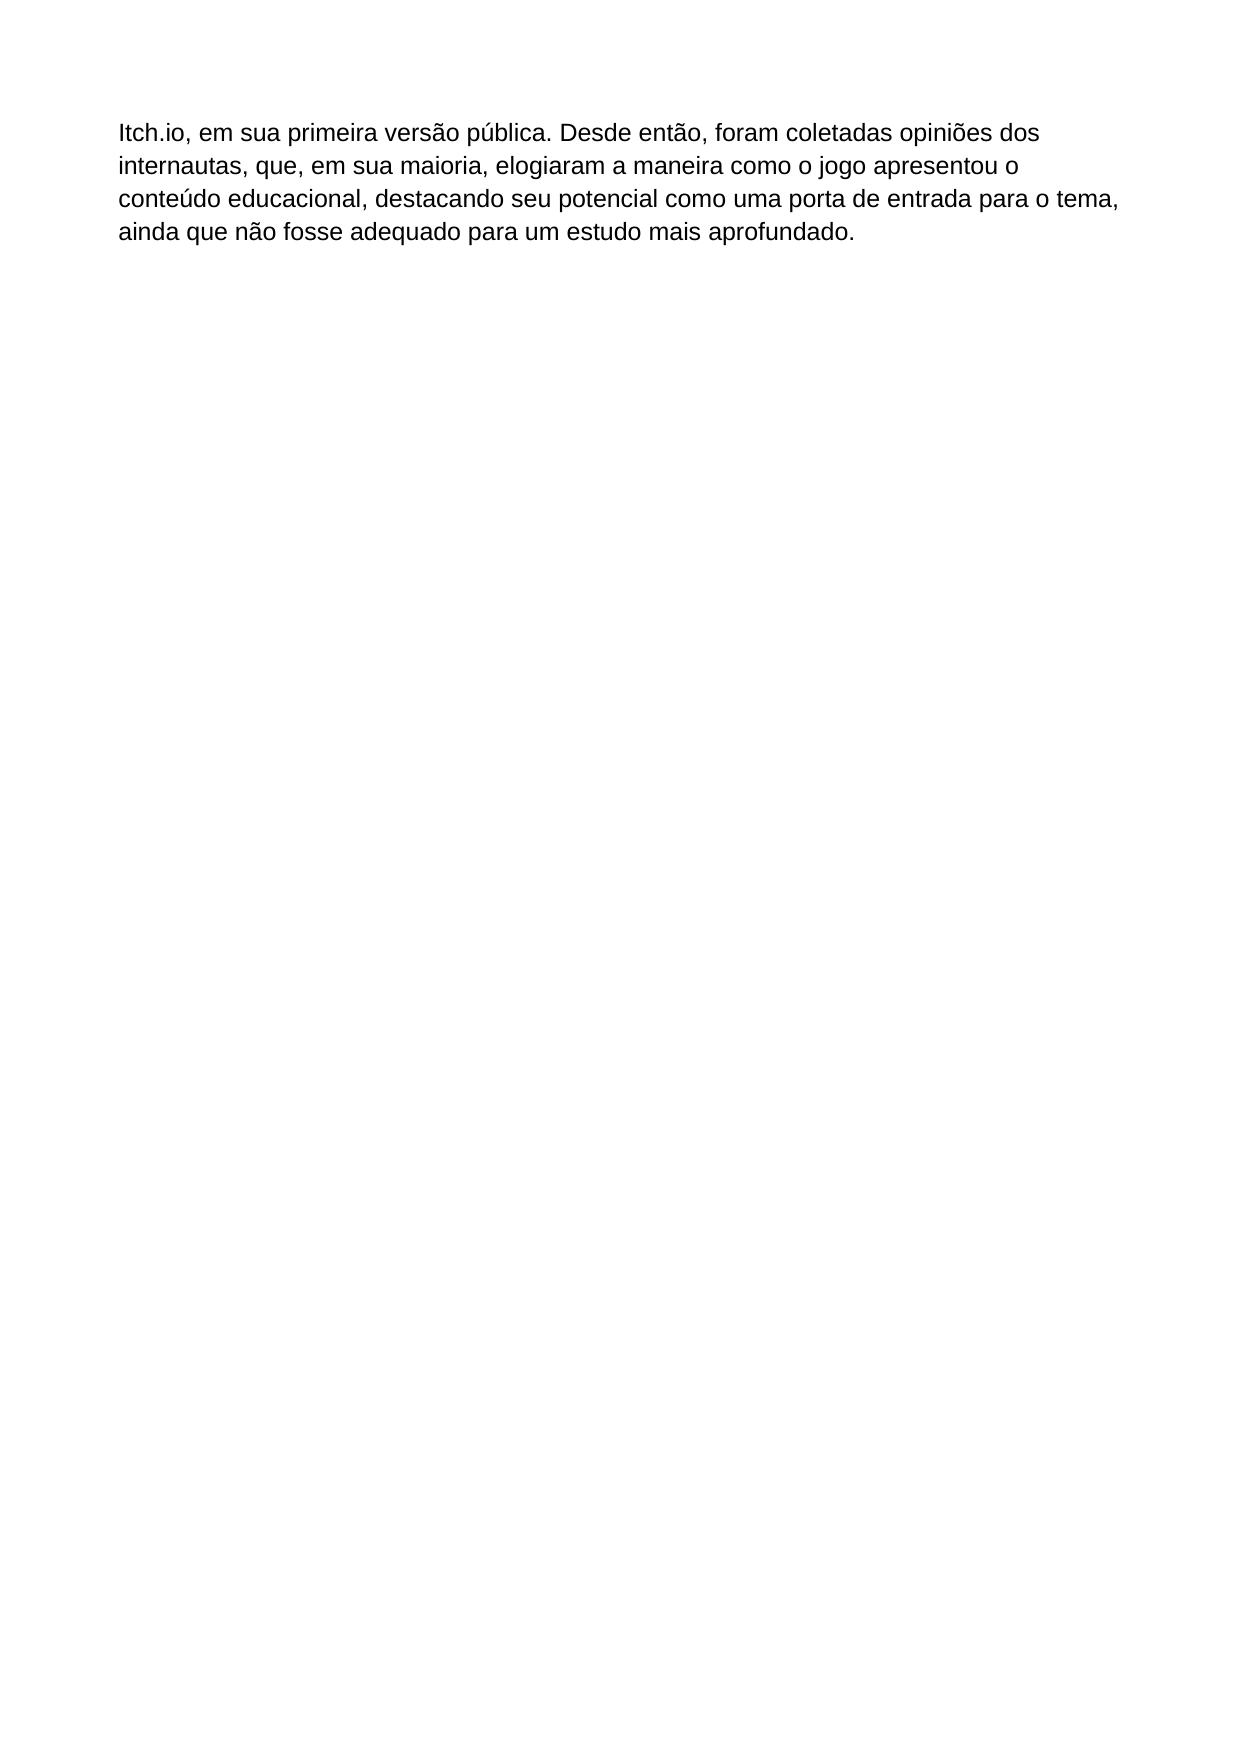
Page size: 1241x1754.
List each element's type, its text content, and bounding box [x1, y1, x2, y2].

text Itch.io, em sua primeira versão pública. Desde então, foram coletadas opiniões dos internautas, que, em sua maioria, elogiaram a maneira como o jogo apresentou o conteúdo educacional, destacando seu potencial como uma porta de entrada para o tema, ainda que não fosse adequado para um estudo mais aprofundado. [118, 118, 1122, 312]
